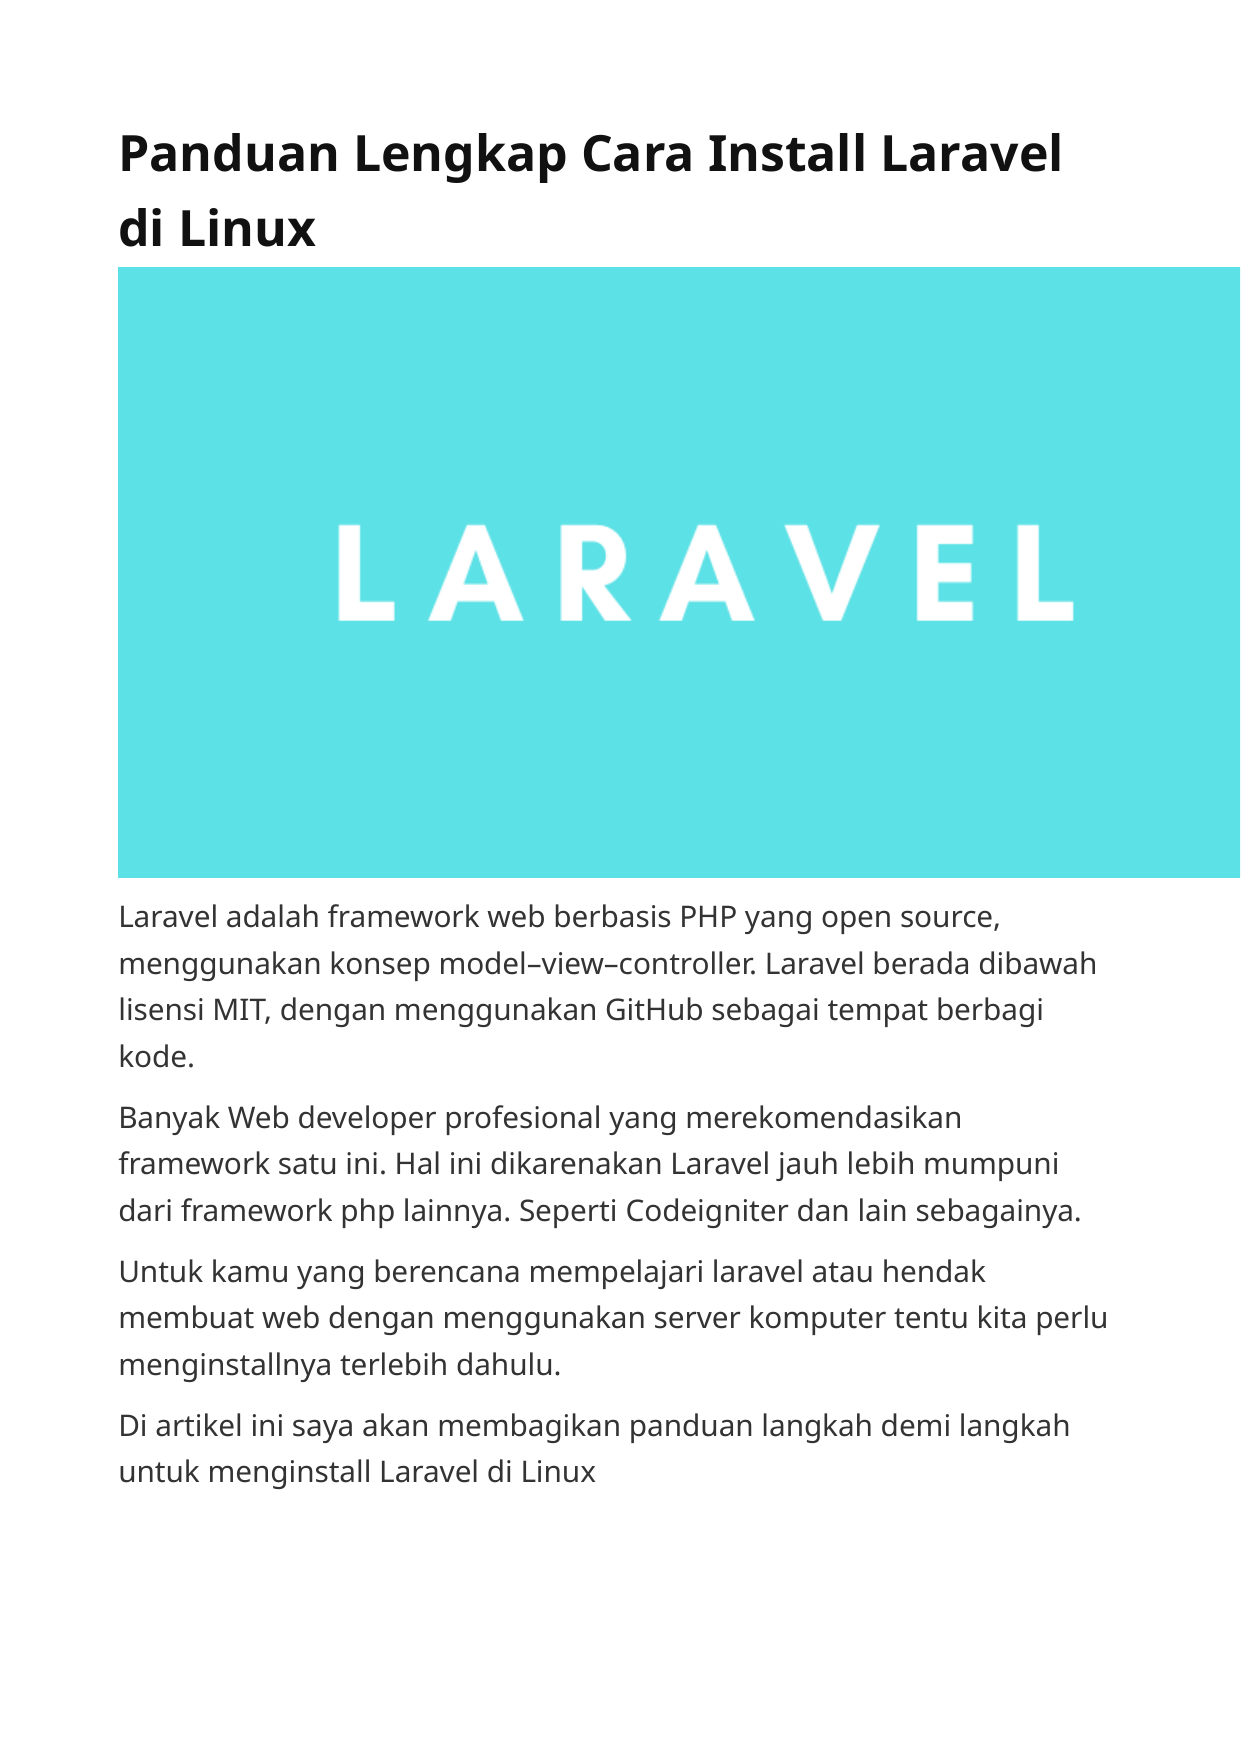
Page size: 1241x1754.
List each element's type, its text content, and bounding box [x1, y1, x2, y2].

text Laravel adalah framework web berbasis PHP yang open source, menggunakan konsep model–view–controller. Laravel berada dibawah lisensi MIT, dengan menggunakan GitHub sebagai tempat berbagi kode. [118, 896, 1122, 1076]
picture [118, 267, 1241, 878]
text Di artikel ini saya akan membagikan panduan langkah demi langkah untuk menginstall Laravel di Linux [118, 1404, 1122, 1491]
text Untuk kamu yang berencana mempelajari laravel atau hendak membuat web dengan menggunakan server komputer tentu kita perlu menginstallnya terlebih dahulu. [118, 1251, 1122, 1384]
text Banyak Web developer profesional yang merekomendasikan framework satu ini. Hal ini dikarenakan Laravel jauh lebih mumpuni dari framework php lainnya. Seperti Codeigniter dan lain sebagainya. [118, 1097, 1122, 1230]
subtitle Panduan Lengkap Cara Install Laravel di Linux [118, 118, 1122, 261]
